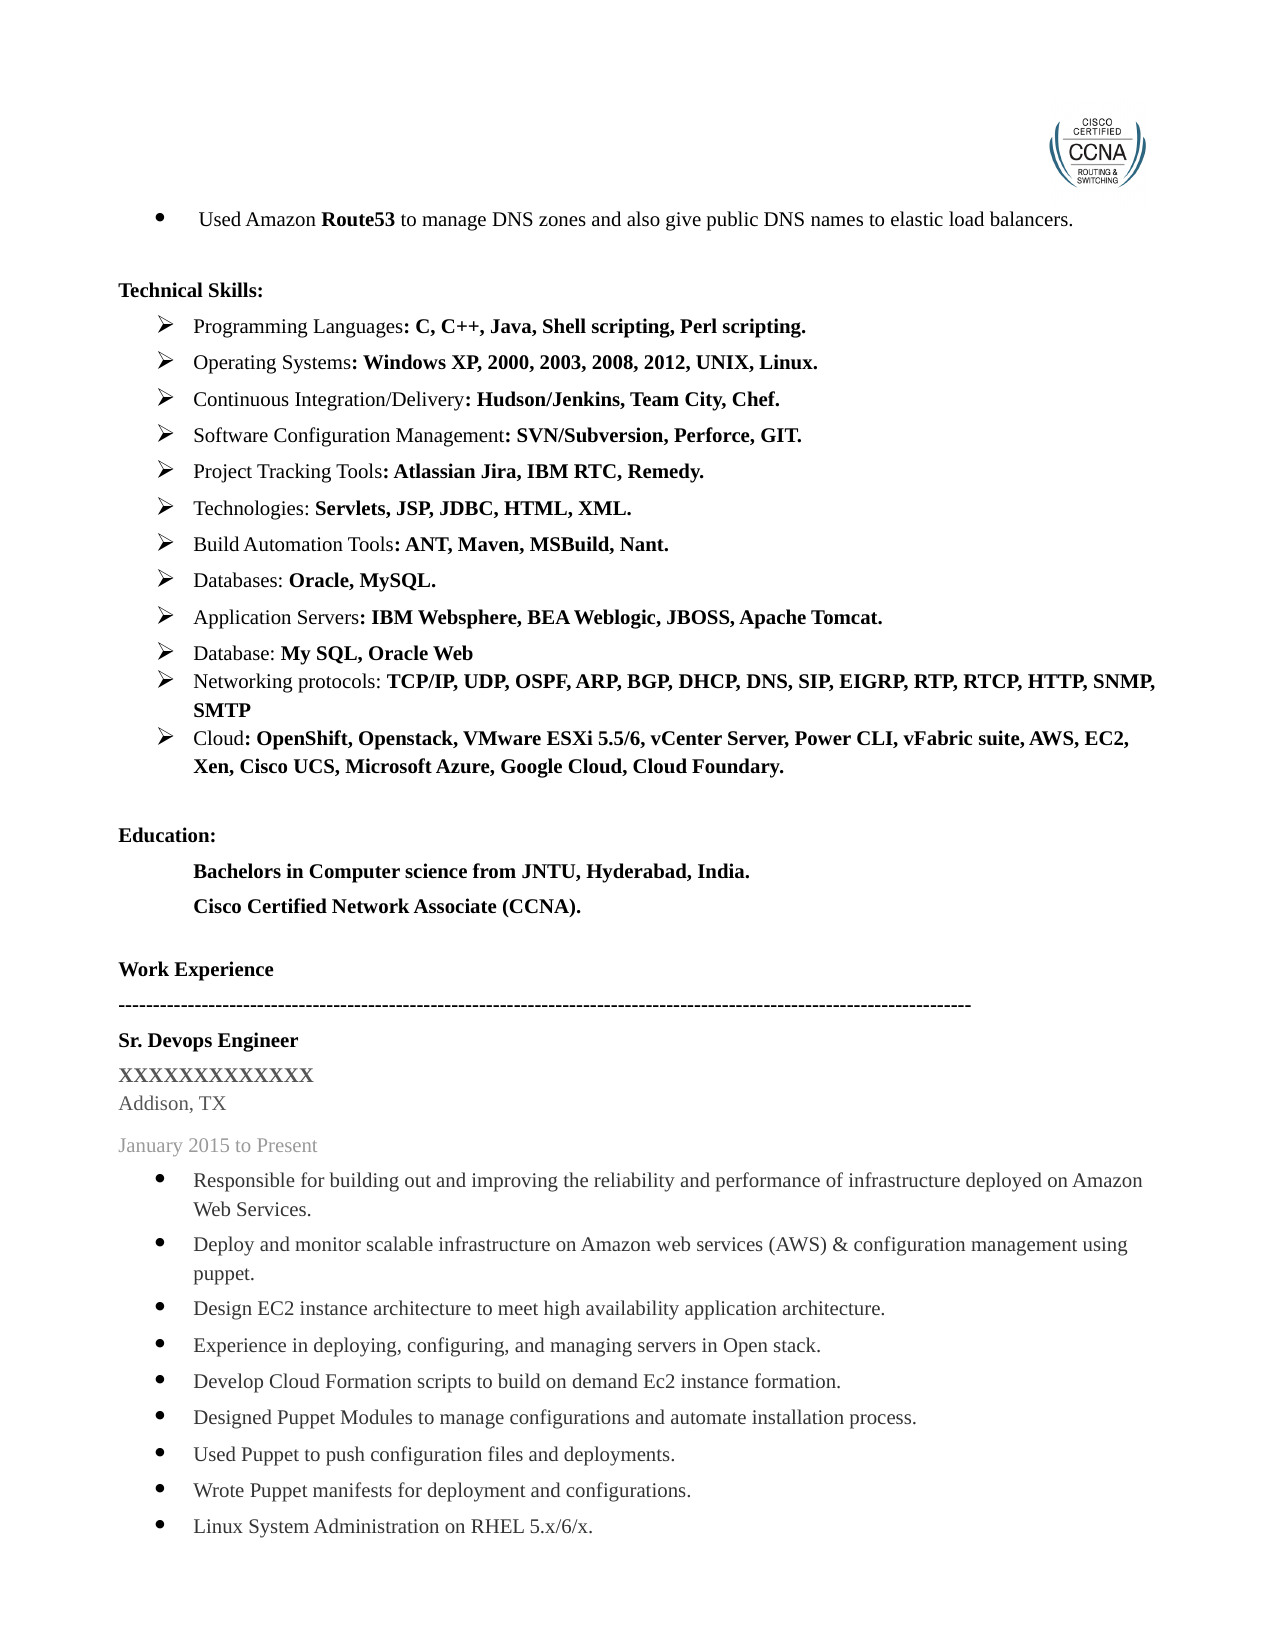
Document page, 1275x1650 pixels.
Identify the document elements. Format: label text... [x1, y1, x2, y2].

list Design EC2 instance architecture to meet high availability application architecture. [156, 1296, 1157, 1321]
list Responsible for building out and improving the reliability and performance of infrastructure deployed on Amazon Web Services. [156, 1168, 1157, 1221]
text Addison, TX [118, 1091, 1157, 1115]
text Sr. Devops Engineer [118, 1028, 1157, 1052]
text XXXXXXXXXXXXX [118, 1063, 1157, 1087]
picture [1049, 98, 1146, 207]
text Education: [118, 823, 1157, 847]
list Continuous Integration/Delivery: Hudson/Jenkins, Team City, Chef. [156, 386, 1157, 411]
text January 2015 to Present [118, 1133, 1157, 1157]
list Linux System Administration on RHEL 5.x/6/x. [156, 1514, 1157, 1539]
list Databases: Oracle, MySQL. [156, 568, 1157, 593]
list Technologies: Servlets, JSP, JDBC, HTML, XML. [156, 496, 1157, 520]
list Build Automation Tools: ANT, Maven, MSBuild, Nant. [156, 532, 1157, 557]
list Operating Systems: Windows XP, 2000, 2003, 2008, 2012, UNIX, Linux. [156, 350, 1157, 375]
list Deploy and monitor scalable infrastructure on Amazon web services (AWS) & configuration management using puppet. [156, 1232, 1157, 1285]
list Designed Puppet Modules to manage configurations and automate installation process. [156, 1405, 1157, 1430]
list Used Amazon Route53 to manage DNS zones and also give public DNS names to elastic load balancers. [156, 207, 1157, 231]
text Cisco Certified Network Associate (CCNA). [193, 894, 1157, 946]
list Programming Languages: C, C++, Java, Shell scripting, Perl scripting. [156, 314, 1157, 339]
list Develop Cloud Formation scripts to build on demand Ec2 instance formation. [156, 1369, 1157, 1394]
text --------------------------------------------------------------------------------------------------------------------------- [118, 992, 1157, 1016]
list Experience in deploying, configuring, and managing servers in Open stack. [156, 1332, 1157, 1357]
list Cloud: OpenShift, Openstack, VMware ESXi 5.5/6, vCenter Server, Power CLI, vFabric suite, AWS, EC2, Xen, Cisco UCS, Microsoft Azure, Google Cloud, Cloud Foundary. [156, 726, 1157, 811]
list Database: My SQL, Oracle Web [156, 641, 1157, 666]
text Work Experience [118, 957, 1157, 981]
text Bachelors in Computer science from JNTU, Hyderabad, India. [193, 858, 1157, 883]
list Used Puppet to push configuration files and deployments. [156, 1442, 1157, 1466]
list Project Tracking Tools: Atlassian Jira, IBM RTC, Remedy. [156, 459, 1157, 484]
list Application Servers: IBM Websphere, BEA Weblogic, JBOSS, Apache Tomcat. [156, 604, 1157, 629]
list Software Configuration Management: SVN/Subversion, Perforce, GIT. [156, 423, 1157, 448]
list Networking protocols: TCP/IP, UDP, OSPF, ARP, BGP, DHCP, DNS, SIP, EIGRP, RTP, RTCP, HTTP, SNMP, SMTP [156, 669, 1157, 722]
list Wrote Puppet manifests for deployment and configurations. [156, 1478, 1157, 1503]
text Technical Skills: [118, 278, 1157, 302]
